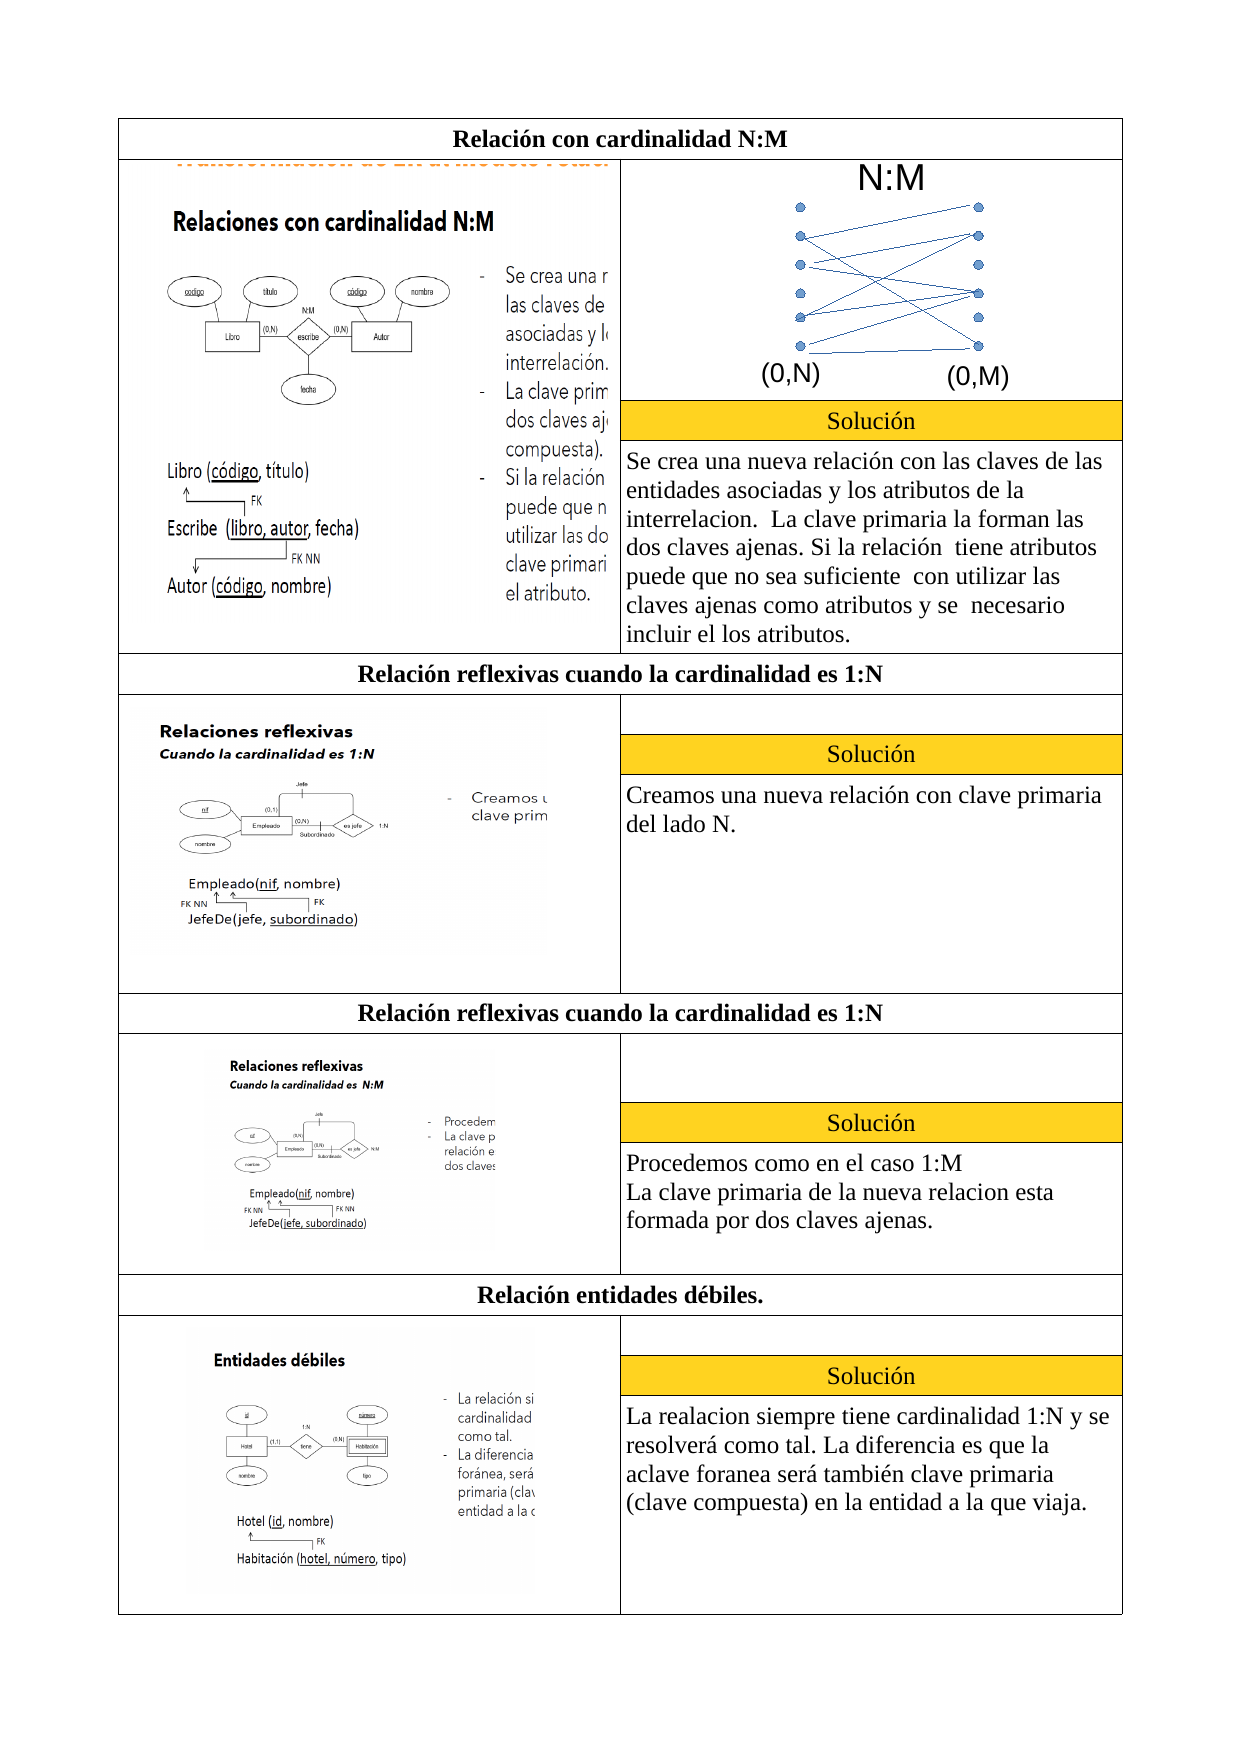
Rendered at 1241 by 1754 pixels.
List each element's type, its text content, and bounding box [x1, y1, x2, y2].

table_cell [119, 1316, 620, 1614]
table_cell [119, 695, 620, 992]
table_cell Relación entidades débiles. [119, 1275, 1122, 1315]
table_cell La realacion siempre tiene cardinalidad 1:N y se resolverá como tal. La diferencia es que la aclave foranea será también clave primaria (clave compuesta) en la entidad a la que viaja. [621, 1396, 1122, 1614]
table_cell [621, 1034, 1122, 1102]
table_cell Se crea una nueva relación con las claves de las entidades asociadas y los atributos de la interrelacion. La clave primaria la forman las dos claves ajenas. Si la relación tiene atributos puede que no sea suficiente con utilizar las claves ajenas como atributos y se necesario incluir el los atributos. [621, 441, 1122, 653]
picture [130, 707, 318, 955]
picture [204, 1049, 325, 1251]
table_cell Creamos una nueva relación con clave primaria del lado N. [621, 775, 1122, 992]
table_cell Relación reflexivas cuando la cardinalidad es 1:N [119, 994, 1122, 1033]
table_cell [119, 160, 620, 653]
table_cell [621, 1316, 1122, 1355]
table_cell Relación reflexivas cuando la cardinalidad es 1:N [119, 654, 1122, 693]
table_cell Solución [621, 401, 1122, 440]
table_cell [119, 1034, 620, 1274]
table_cell [621, 695, 1122, 734]
table_cell Solución [621, 1356, 1122, 1395]
table_cell Solución [621, 735, 1122, 774]
picture [123, 164, 341, 623]
table_cell [621, 160, 1122, 400]
table_cell Solución [621, 1103, 1122, 1142]
table_header Relación con cardinalidad N:M [119, 119, 1122, 158]
picture [186, 1327, 351, 1594]
table_cell Procedemos como en el caso 1:M La clave primaria de la nueva relacion esta formada por dos claves ajenas. [621, 1143, 1122, 1274]
